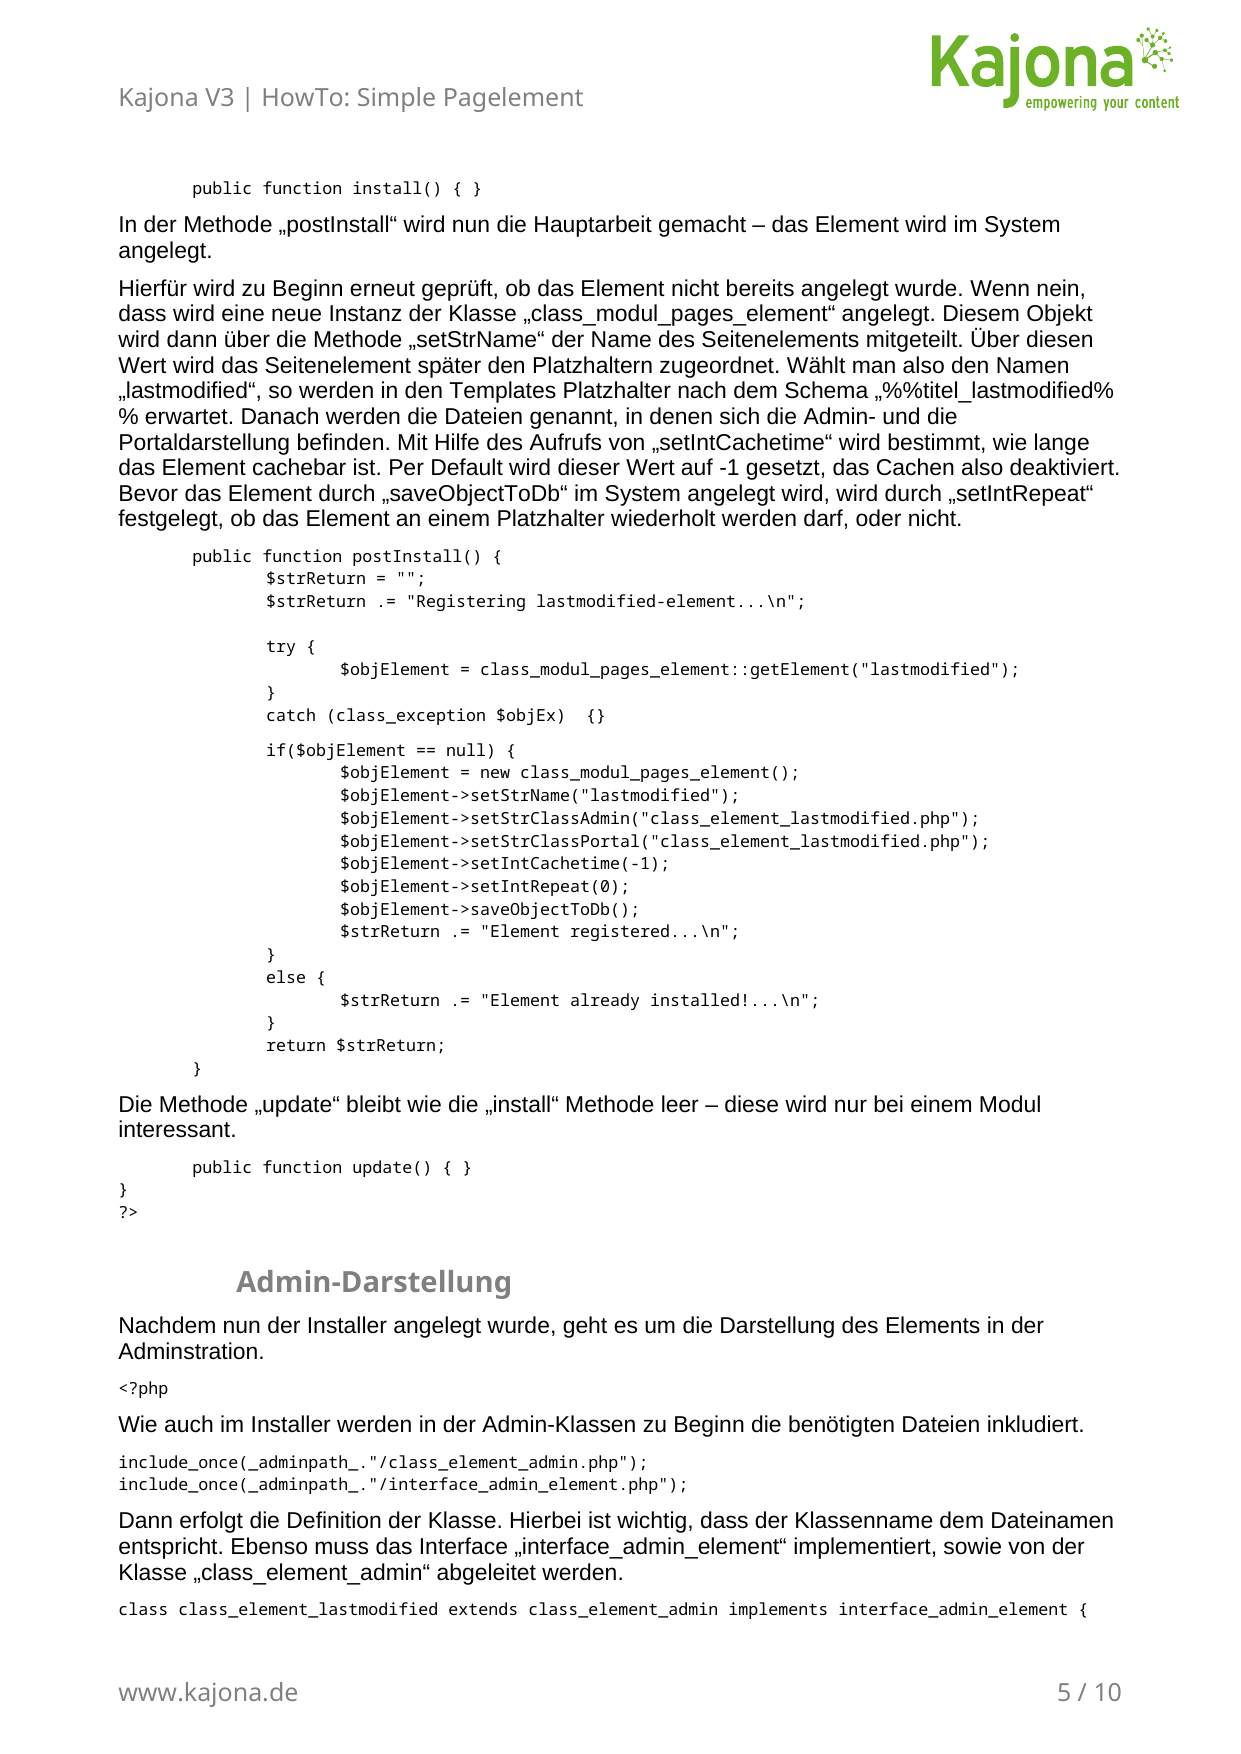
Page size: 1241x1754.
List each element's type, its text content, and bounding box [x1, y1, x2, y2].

text Wie auch im Installer werden in der Admin-Klassen zu Beginn die benötigten Dateien inkludiert. [118, 1412, 1122, 1438]
text public function postInstall() { $strReturn = ""; $strReturn .= "Registering lastmodified-element...\n"; try { $objElement = class_modul_pages_element::getElement("lastmodified"); } catch (class_exception $objEx) {} [118, 544, 1122, 726]
text include_once(_adminpath_."/class_element_admin.php"); include_once(_adminpath_."/interface_admin_element.php"); [118, 1450, 1122, 1496]
text Hierfür wird zu Beginn erneut geprüft, ob das Element nicht bereits angelegt wurde. Wenn nein, dass wird eine neue Instanz der Klasse „class_modul_pages_element“ angelegt. Diesem Objekt wird dann über die Methode „setStrName“ der Name des Seitenelements mitgeteilt. Über diesen Wert wird das Seitenelement später den Platzhaltern zugeordnet. Wählt man also den Namen „lastmodified“, so werden in den Templates Platzhalter nach dem Schema „%%titel_lastmodified%% erwartet. Danach werden die Dateien genannt, in denen sich die Admin- und die Portaldarstellung befinden. Mit Hilfe des Aufrufs von „setIntCachetime“ wird bestimmt, wie lange das Element cachebar ist. Per Default wird dieser Wert auf -1 gesetzt, das Cachen also deaktiviert. Bevor das Element durch „saveObjectToDb“ im System angelegt wird, wird durch „setIntRepeat“ festgelegt, ob das Element an einem Platzhalter wiederholt werden darf, oder nicht. [118, 276, 1122, 532]
text Nachdem nun der Installer angelegt wurde, geht es um die Darstellung des Elements in der Adminstration. [118, 1313, 1122, 1364]
text class class_element_lastmodified extends class_element_admin implements interface_admin_element { [118, 1597, 1122, 1620]
text public function update() { } } ?> [118, 1155, 1122, 1223]
text Die Methode „update“ bleibt wie die „install“ Methode leer – diese wird nur bei einem Modul interessant. [118, 1092, 1122, 1143]
text <?php [118, 1377, 1122, 1399]
text if($objElement == null) { $objElement = new class_modul_pages_element(); $objElement->setStrName("lastmodified"); $objElement->setStrClassAdmin("class_element_lastmodified.php"); $objElement->setStrClassPortal("class_element_lastmodified.php"); $objElement->setIntCachetime(-1); $objElement->setIntRepeat(0); $objElement->saveObjectToDb(); $strReturn .= "Element registered...\n"; } else { $strReturn .= "Element already installed!...\n"; } return $strReturn; } [118, 738, 1122, 1079]
text In der Methode „postInstall“ wird nun die Hauptarbeit gemacht – das Element wird im System angelegt. [118, 212, 1122, 263]
subtitle Admin-Darstellung [118, 1261, 1122, 1301]
text public function install() { } [118, 177, 1122, 199]
text Dann erfolgt die Definition der Klasse. Hierbei ist wichtig, dass der Klassenname dem Dateinamen entspricht. Ebenso muss das Interface „interface_admin_element“ implementiert, sowie von der Klasse „class_element_admin“ abgeleitet werden. [118, 1508, 1122, 1585]
